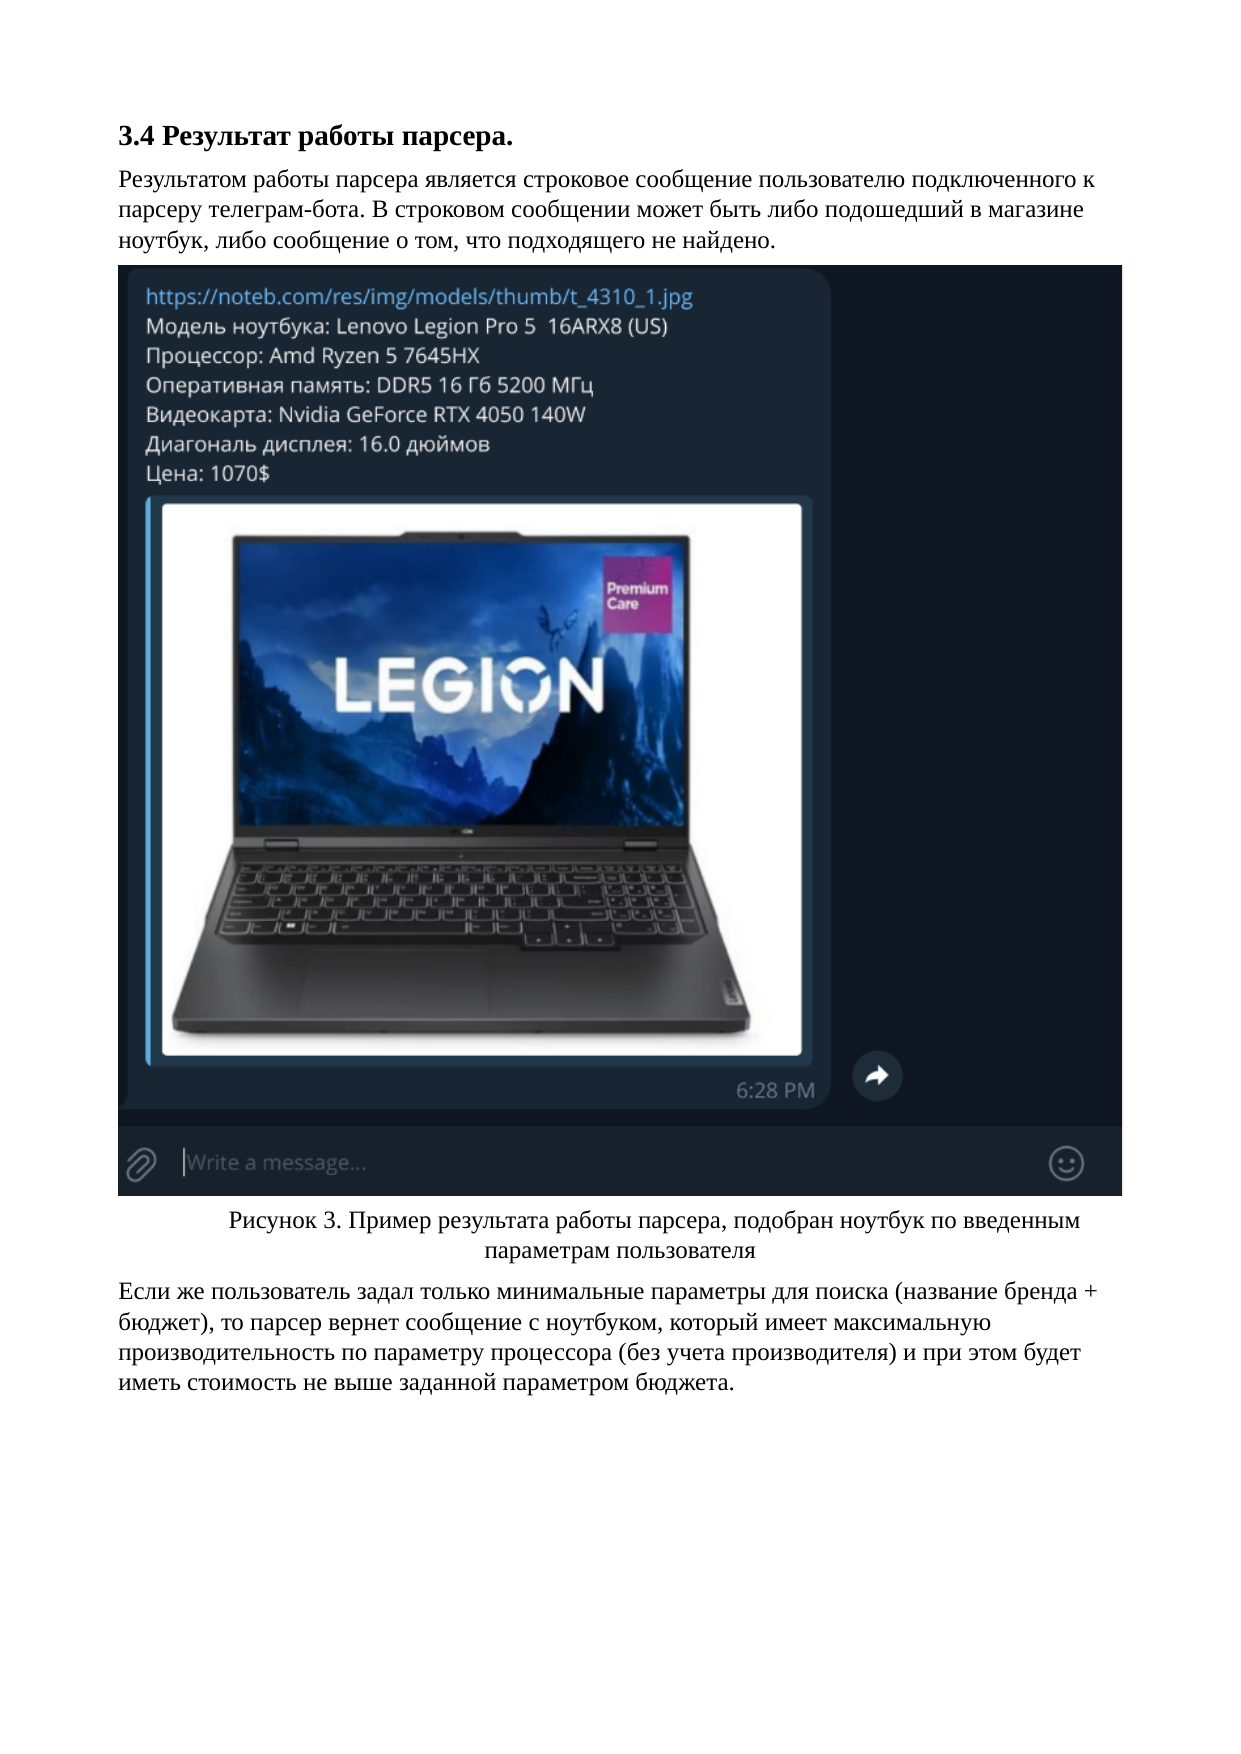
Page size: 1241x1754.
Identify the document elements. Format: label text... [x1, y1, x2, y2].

picture [118, 265, 1123, 1196]
text Если же пользователь задал только минимальные параметры для поиска (название бренда + бюджет), то парсер вернет сообщение с ноутбуком, который имеет максимальную производительность по параметру процессора (без учета производителя) и при этом будет иметь стоимость не выше заданной параметром бюджета. [118, 1276, 1122, 1396]
text Результатом работы парсера является строковое сообщение пользователю подключенного к парсеру телеграм-бота. В строковом сообщении может быть либо подошедший в магазине ноутбук, либо сообщение о том, что подходящего не найдено. [118, 164, 1122, 254]
subtitle 3.4 Результат работы парсера. [118, 118, 1122, 152]
text Рисунок 3. Пример результата работы парсера, подобран ноутбук по введенным параметрам пользователя [118, 1205, 1122, 1264]
